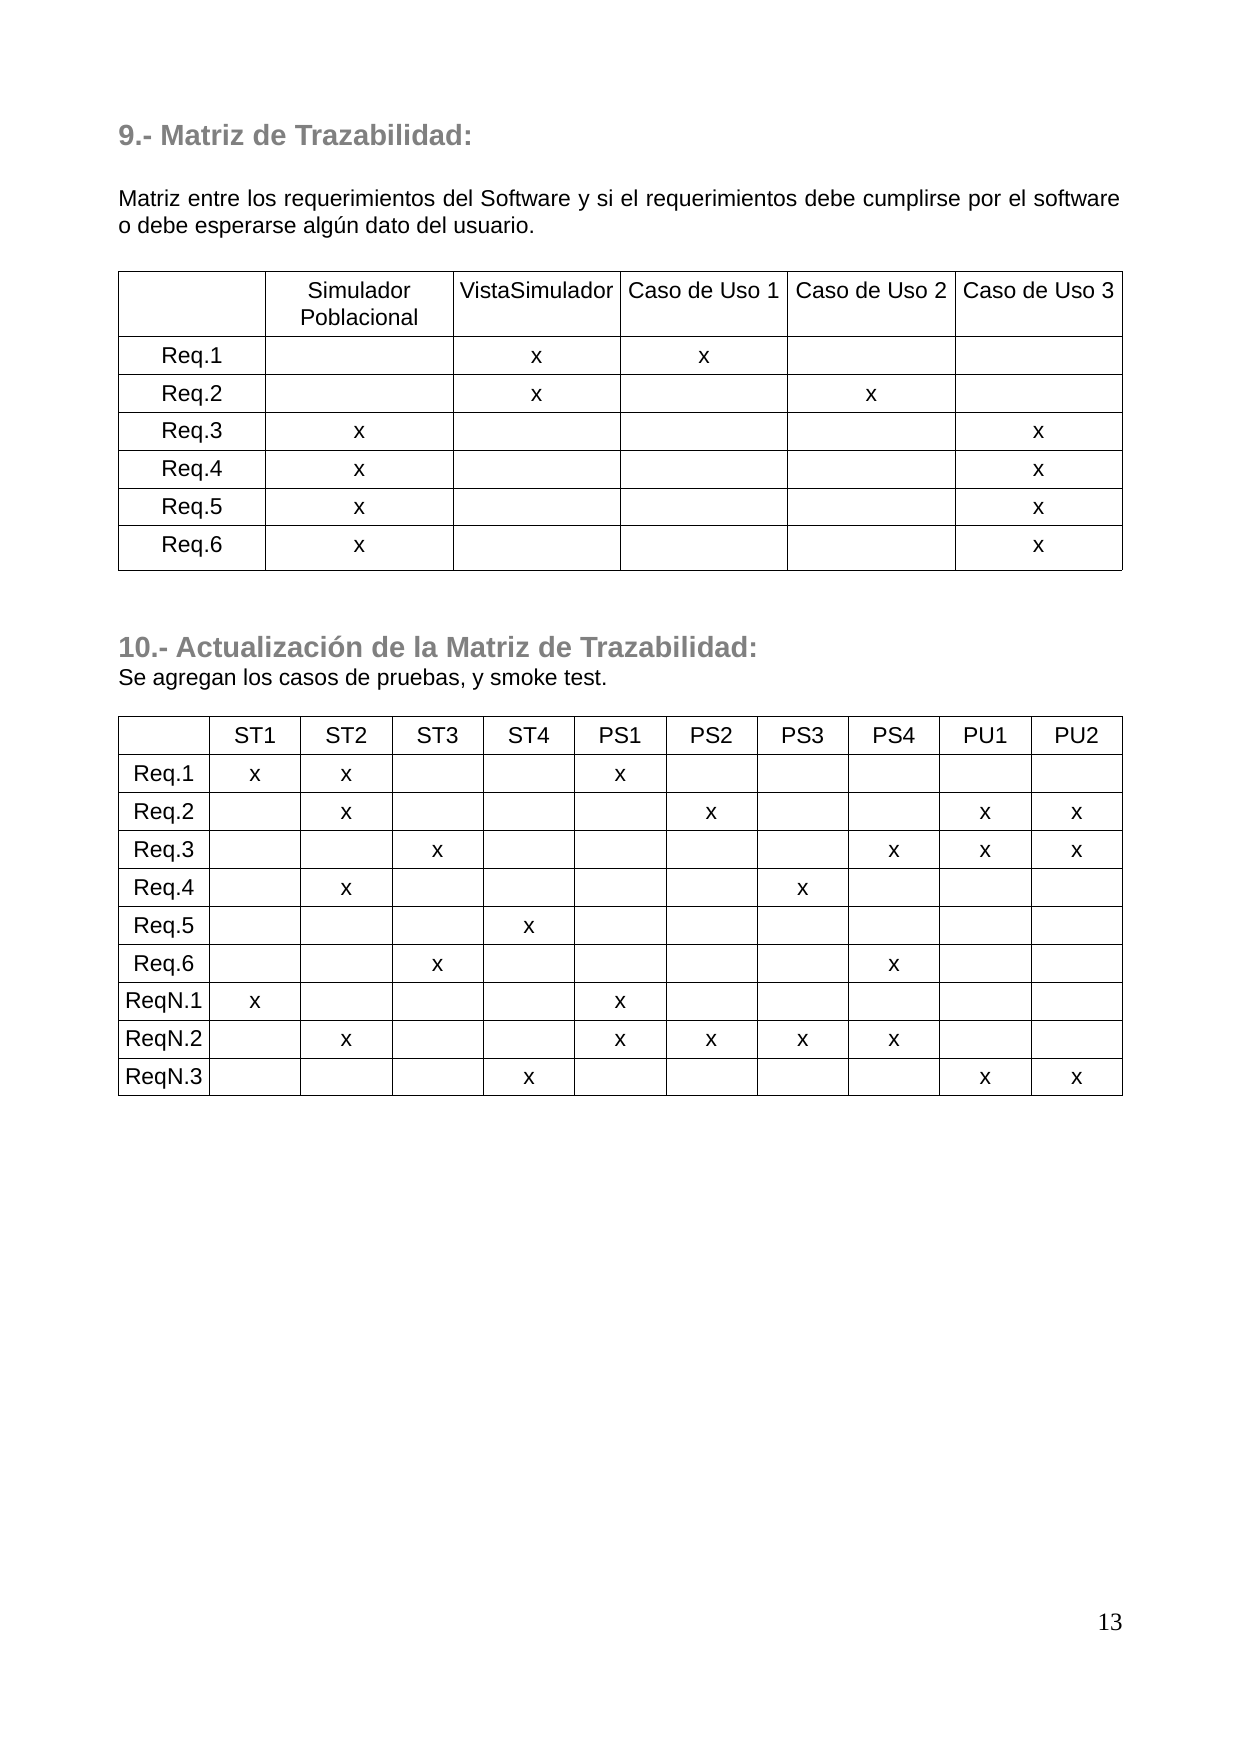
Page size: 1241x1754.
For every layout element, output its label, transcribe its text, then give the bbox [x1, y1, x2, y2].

table_cell [210, 869, 300, 906]
table_cell [454, 489, 620, 525]
table_cell x [575, 755, 666, 792]
table_cell x [484, 1059, 574, 1095]
table_cell [575, 793, 666, 830]
table_header [119, 272, 265, 336]
table_cell [788, 413, 955, 449]
table_cell [758, 945, 848, 982]
table_cell x [393, 945, 483, 982]
table_cell x [266, 413, 453, 449]
table_cell [667, 831, 757, 868]
table_cell Req.1 [119, 337, 265, 374]
table_cell [667, 1059, 757, 1095]
table_cell [940, 907, 1031, 944]
text 10.- Actualización de la Matriz de Trazabilidad: [118, 630, 1122, 663]
table_cell x [956, 526, 1122, 570]
table_cell x [940, 831, 1031, 868]
table_cell [266, 375, 453, 412]
table_cell [849, 1059, 939, 1095]
table_cell [393, 869, 483, 906]
table_cell [454, 526, 620, 570]
table_cell x [301, 793, 392, 830]
table_cell [266, 337, 453, 374]
table_cell [301, 907, 392, 944]
table_cell [1032, 945, 1122, 982]
table_cell [667, 755, 757, 792]
table_cell [393, 983, 483, 1019]
table_cell [1032, 1021, 1122, 1057]
table_header Caso de Uso 3 [956, 272, 1122, 336]
table_cell [621, 451, 787, 487]
table_cell x [667, 1021, 757, 1057]
table_cell x [301, 755, 392, 792]
table_header ST2 [301, 717, 392, 754]
table_cell Req.2 [119, 793, 209, 830]
table_cell Req.5 [119, 489, 265, 525]
table_cell [758, 755, 848, 792]
table_cell [1032, 755, 1122, 792]
table_cell Req.5 [119, 907, 209, 944]
table_cell x [266, 489, 453, 525]
table_cell x [210, 983, 300, 1019]
table_header VistaSimulador [454, 272, 620, 336]
table_cell [940, 869, 1031, 906]
table_header ST3 [393, 717, 483, 754]
table_cell [621, 489, 787, 525]
table_cell [758, 831, 848, 868]
table_cell x [575, 1021, 666, 1057]
table_cell [301, 983, 392, 1019]
table_cell [393, 1021, 483, 1057]
table_cell [210, 1021, 300, 1057]
table_cell Req.3 [119, 831, 209, 868]
table_cell Req.1 [119, 755, 209, 792]
table_cell x [956, 489, 1122, 525]
table_cell [788, 526, 955, 570]
table_header ST4 [484, 717, 574, 754]
table_cell x [956, 451, 1122, 487]
table_cell [788, 451, 955, 487]
table_cell [956, 337, 1122, 374]
table_cell [210, 831, 300, 868]
table_cell x [301, 1021, 392, 1057]
table_cell [667, 983, 757, 1019]
table_cell x [301, 869, 392, 906]
table_cell [667, 869, 757, 906]
table_cell [484, 983, 574, 1019]
table_cell x [849, 945, 939, 982]
table_cell [849, 907, 939, 944]
table_cell [484, 755, 574, 792]
table_cell x [956, 413, 1122, 449]
table_header Simulador Poblacional [266, 272, 453, 336]
table_cell [301, 945, 392, 982]
table_cell [484, 869, 574, 906]
table_cell x [1032, 831, 1122, 868]
table_cell [758, 793, 848, 830]
table_cell [575, 1059, 666, 1095]
table_cell x [1032, 1059, 1122, 1095]
table_header Caso de Uso 1 [621, 272, 787, 336]
table_cell [575, 831, 666, 868]
table_cell [849, 869, 939, 906]
table_cell x [940, 1059, 1031, 1095]
table_cell [393, 1059, 483, 1095]
table_cell [758, 983, 848, 1019]
table_cell Req.3 [119, 413, 265, 449]
table_header PS3 [758, 717, 848, 754]
table_cell x [575, 983, 666, 1019]
table_cell x [621, 337, 787, 374]
table_cell [393, 907, 483, 944]
table_cell [454, 413, 620, 449]
table_cell x [484, 907, 574, 944]
table_cell [1032, 983, 1122, 1019]
table_cell x [210, 755, 300, 792]
table_cell [575, 869, 666, 906]
table_header [119, 717, 209, 754]
table_cell x [266, 526, 453, 570]
table_cell [667, 945, 757, 982]
table_header ST1 [210, 717, 300, 754]
table_cell [484, 831, 574, 868]
table_cell [849, 755, 939, 792]
table_cell [393, 755, 483, 792]
table_cell x [1032, 793, 1122, 830]
table_cell ReqN.1 [119, 983, 209, 1019]
table_cell Req.6 [119, 526, 265, 570]
table_cell x [454, 375, 620, 412]
table_header PU2 [1032, 717, 1122, 754]
text Se agregan los casos de pruebas, y smoke test. [118, 663, 1122, 690]
table_cell [788, 489, 955, 525]
table_cell [301, 831, 392, 868]
table_cell [575, 907, 666, 944]
text Matriz entre los requerimientos del Software y si el requerimientos debe cumplirse por el software o debe esperarse algún dato del usuario. [118, 185, 1122, 238]
table_cell Req.4 [119, 869, 209, 906]
table_cell x [454, 337, 620, 374]
table_cell [484, 793, 574, 830]
table_cell [621, 526, 787, 570]
table_cell [210, 945, 300, 982]
table_cell x [940, 793, 1031, 830]
table_cell x [849, 831, 939, 868]
table_cell [758, 907, 848, 944]
table_cell Req.6 [119, 945, 209, 982]
table_cell [575, 945, 666, 982]
table_cell [667, 907, 757, 944]
table_cell [1032, 907, 1122, 944]
table_cell [301, 1059, 392, 1095]
table_cell [210, 1059, 300, 1095]
table_cell [484, 1021, 574, 1057]
table_cell [1032, 869, 1122, 906]
table_header Caso de Uso 2 [788, 272, 955, 336]
table_cell [940, 1021, 1031, 1057]
table_cell x [393, 831, 483, 868]
table_cell [454, 451, 620, 487]
table_cell [788, 337, 955, 374]
table_header PS2 [667, 717, 757, 754]
table_cell [758, 1059, 848, 1095]
table_cell [621, 375, 787, 412]
table_cell [210, 793, 300, 830]
table_cell x [667, 793, 757, 830]
table_cell Req.2 [119, 375, 265, 412]
table_cell x [788, 375, 955, 412]
table_cell [849, 983, 939, 1019]
table_cell x [266, 451, 453, 487]
table_header PS1 [575, 717, 666, 754]
table_cell [849, 793, 939, 830]
table_cell [940, 983, 1031, 1019]
table_cell Req.4 [119, 451, 265, 487]
table_cell ReqN.3 [119, 1059, 209, 1095]
table_cell [940, 945, 1031, 982]
table_header PS4 [849, 717, 939, 754]
table_cell [940, 755, 1031, 792]
text 9.- Matriz de Trazabilidad: [118, 118, 1122, 152]
table_header PU1 [940, 717, 1031, 754]
table_cell [484, 945, 574, 982]
table_cell ReqN.2 [119, 1021, 209, 1057]
table_cell [210, 907, 300, 944]
table_cell [621, 413, 787, 449]
table_cell [393, 793, 483, 830]
table_cell [956, 375, 1122, 412]
table_cell x [758, 1021, 848, 1057]
table_cell x [849, 1021, 939, 1057]
table_cell x [758, 869, 848, 906]
